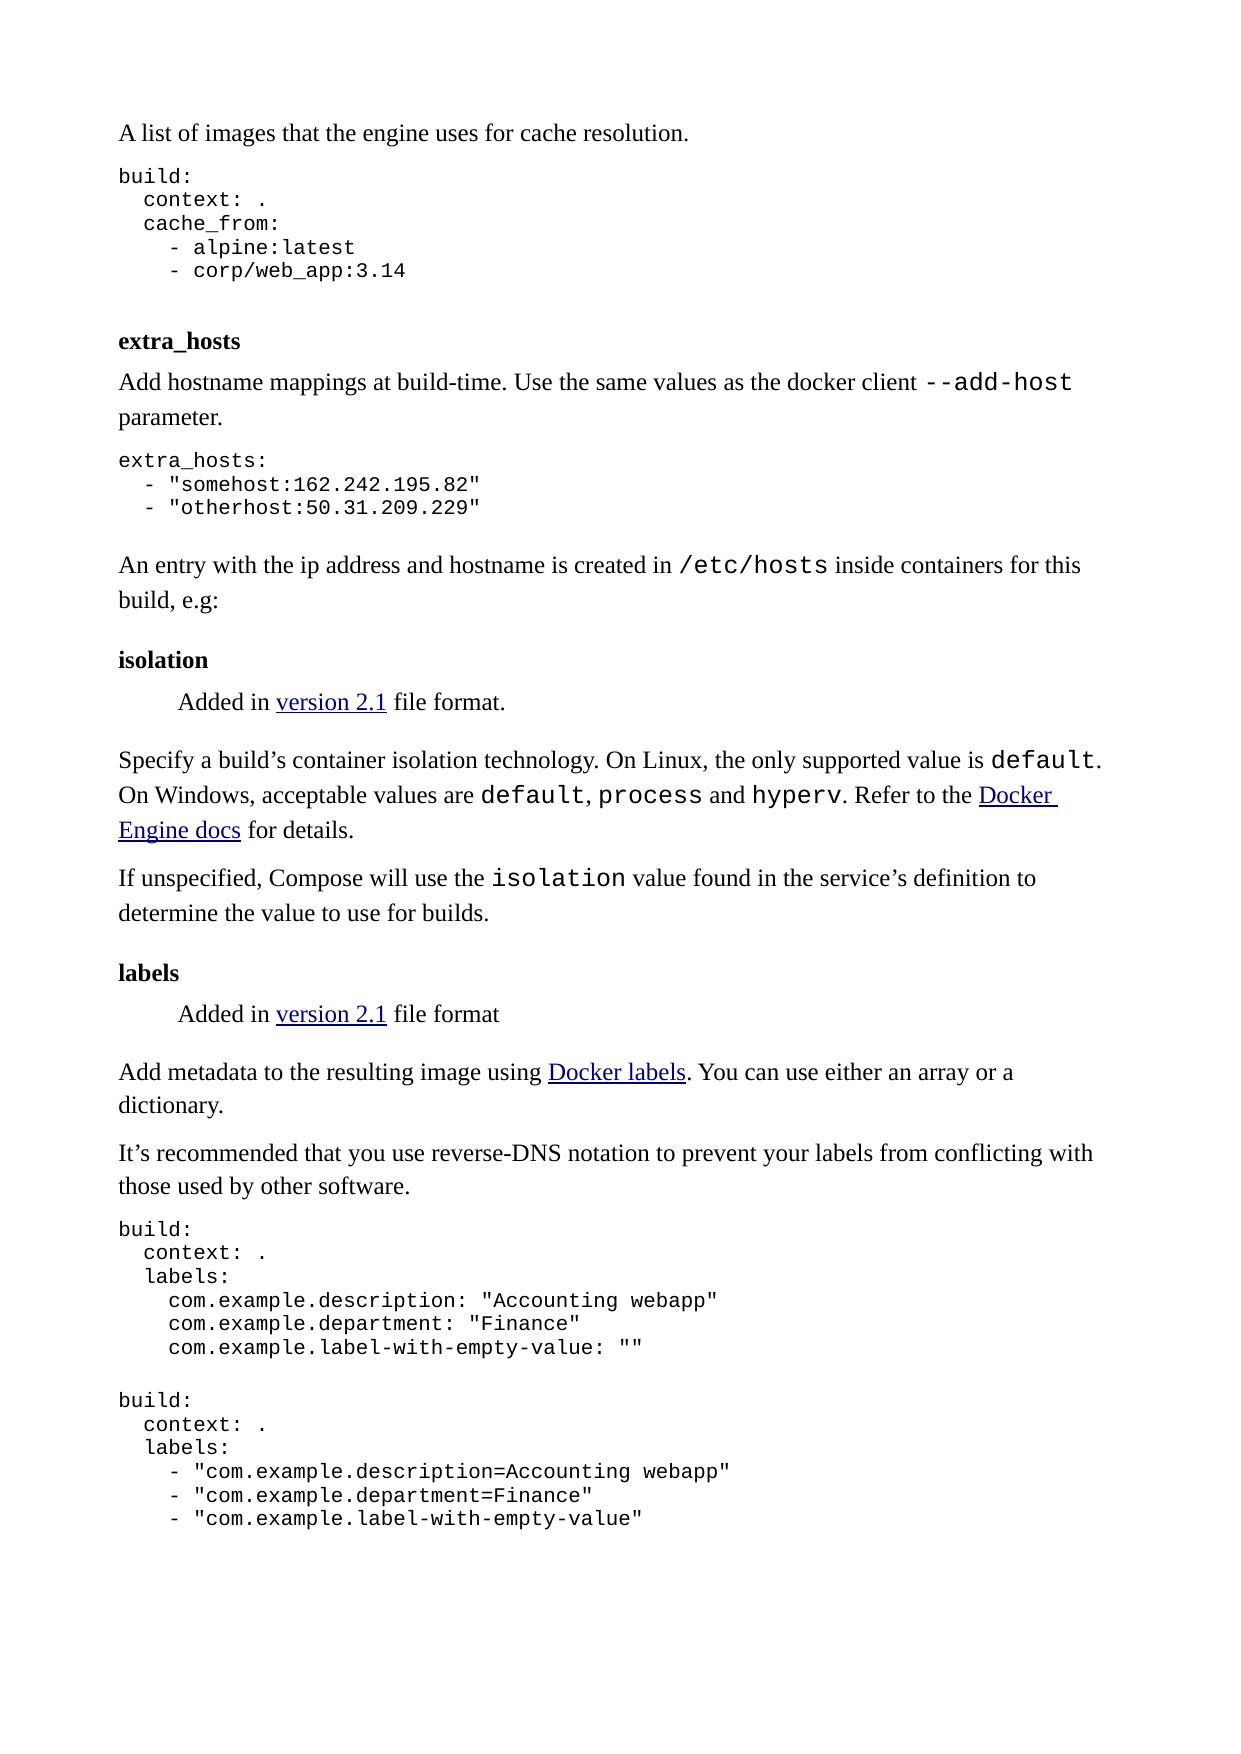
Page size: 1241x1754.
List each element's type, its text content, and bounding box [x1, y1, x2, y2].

text - "com.example.department=Finance" [118, 1485, 1122, 1508]
text labels: [118, 1266, 1122, 1290]
text Add metadata to the resulting image using Docker labels. You can use either an array or a dictionary. [118, 1057, 1122, 1119]
text com.example.label-with-empty-value: "" [118, 1337, 1122, 1361]
text It’s recommended that you use reverse-DNS notation to prevent your labels from conflicting with those used by other software. [118, 1138, 1122, 1200]
text context: . [118, 1242, 1122, 1266]
text Added in version 2.1 file format [177, 999, 1063, 1028]
text context: . [118, 1414, 1122, 1437]
text - "com.example.label-with-empty-value" [118, 1508, 1122, 1532]
text extra_hosts: [118, 450, 1122, 473]
subtitle labels [118, 958, 1122, 987]
subtitle isolation [118, 646, 1122, 674]
text build: [118, 166, 1122, 189]
text com.example.description: "Accounting webapp" [118, 1290, 1122, 1313]
text - corp/web_app:3.14 [118, 260, 1122, 284]
text If unspecified, Compose will use the isolation value found in the service’s definition to determine the value to use for builds. [118, 863, 1122, 927]
text Add hostname mappings at build-time. Use the same values as the docker client --add-host parameter. [118, 367, 1122, 431]
text build: [118, 1219, 1122, 1242]
text - alpine:latest [118, 237, 1122, 260]
text cache_from: [118, 213, 1122, 237]
subtitle extra_hosts [118, 326, 1122, 355]
text An entry with the ip address and hostname is created in /etc/hosts inside containers for this build, e.g: [118, 550, 1122, 614]
text - "otherhost:50.31.209.229" [118, 497, 1122, 521]
text Added in version 2.1 file format. [177, 687, 1063, 716]
text Specify a build’s container isolation technology. On Linux, the only supported value is default. On Windows, acceptable values are default, process and hyperv. Refer to the Docker Engine docs for details. [118, 745, 1122, 844]
text com.example.department: "Finance" [118, 1313, 1122, 1337]
text labels: [118, 1437, 1122, 1461]
text build: [118, 1390, 1122, 1414]
text - "somehost:162.242.195.82" [118, 473, 1122, 497]
text - "com.example.description=Accounting webapp" [118, 1461, 1122, 1485]
text A list of images that the engine uses for cache resolution. [118, 118, 1122, 147]
text context: . [118, 189, 1122, 213]
